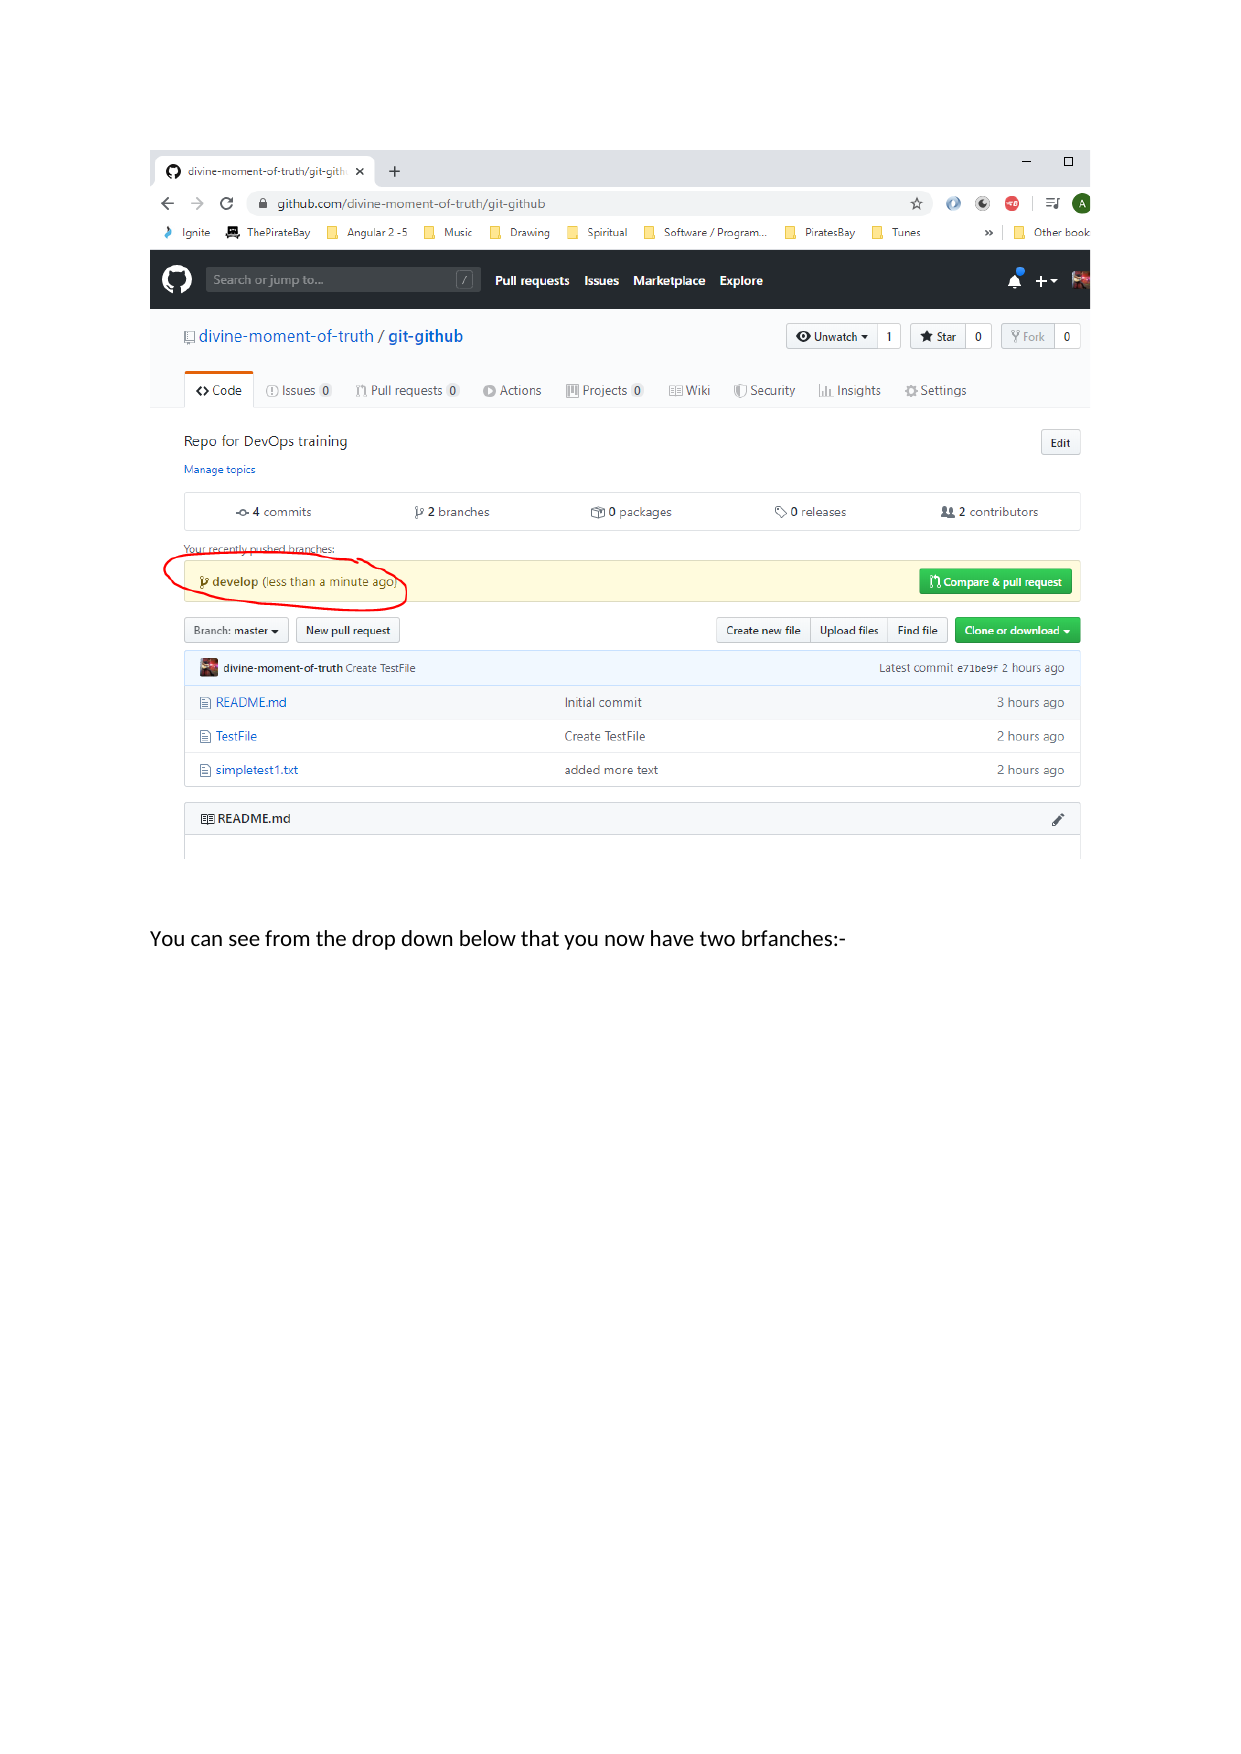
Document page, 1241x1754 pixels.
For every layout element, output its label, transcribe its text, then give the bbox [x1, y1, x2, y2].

text You can see from the drop down below that you now have two brfanches:- [150, 924, 1090, 952]
